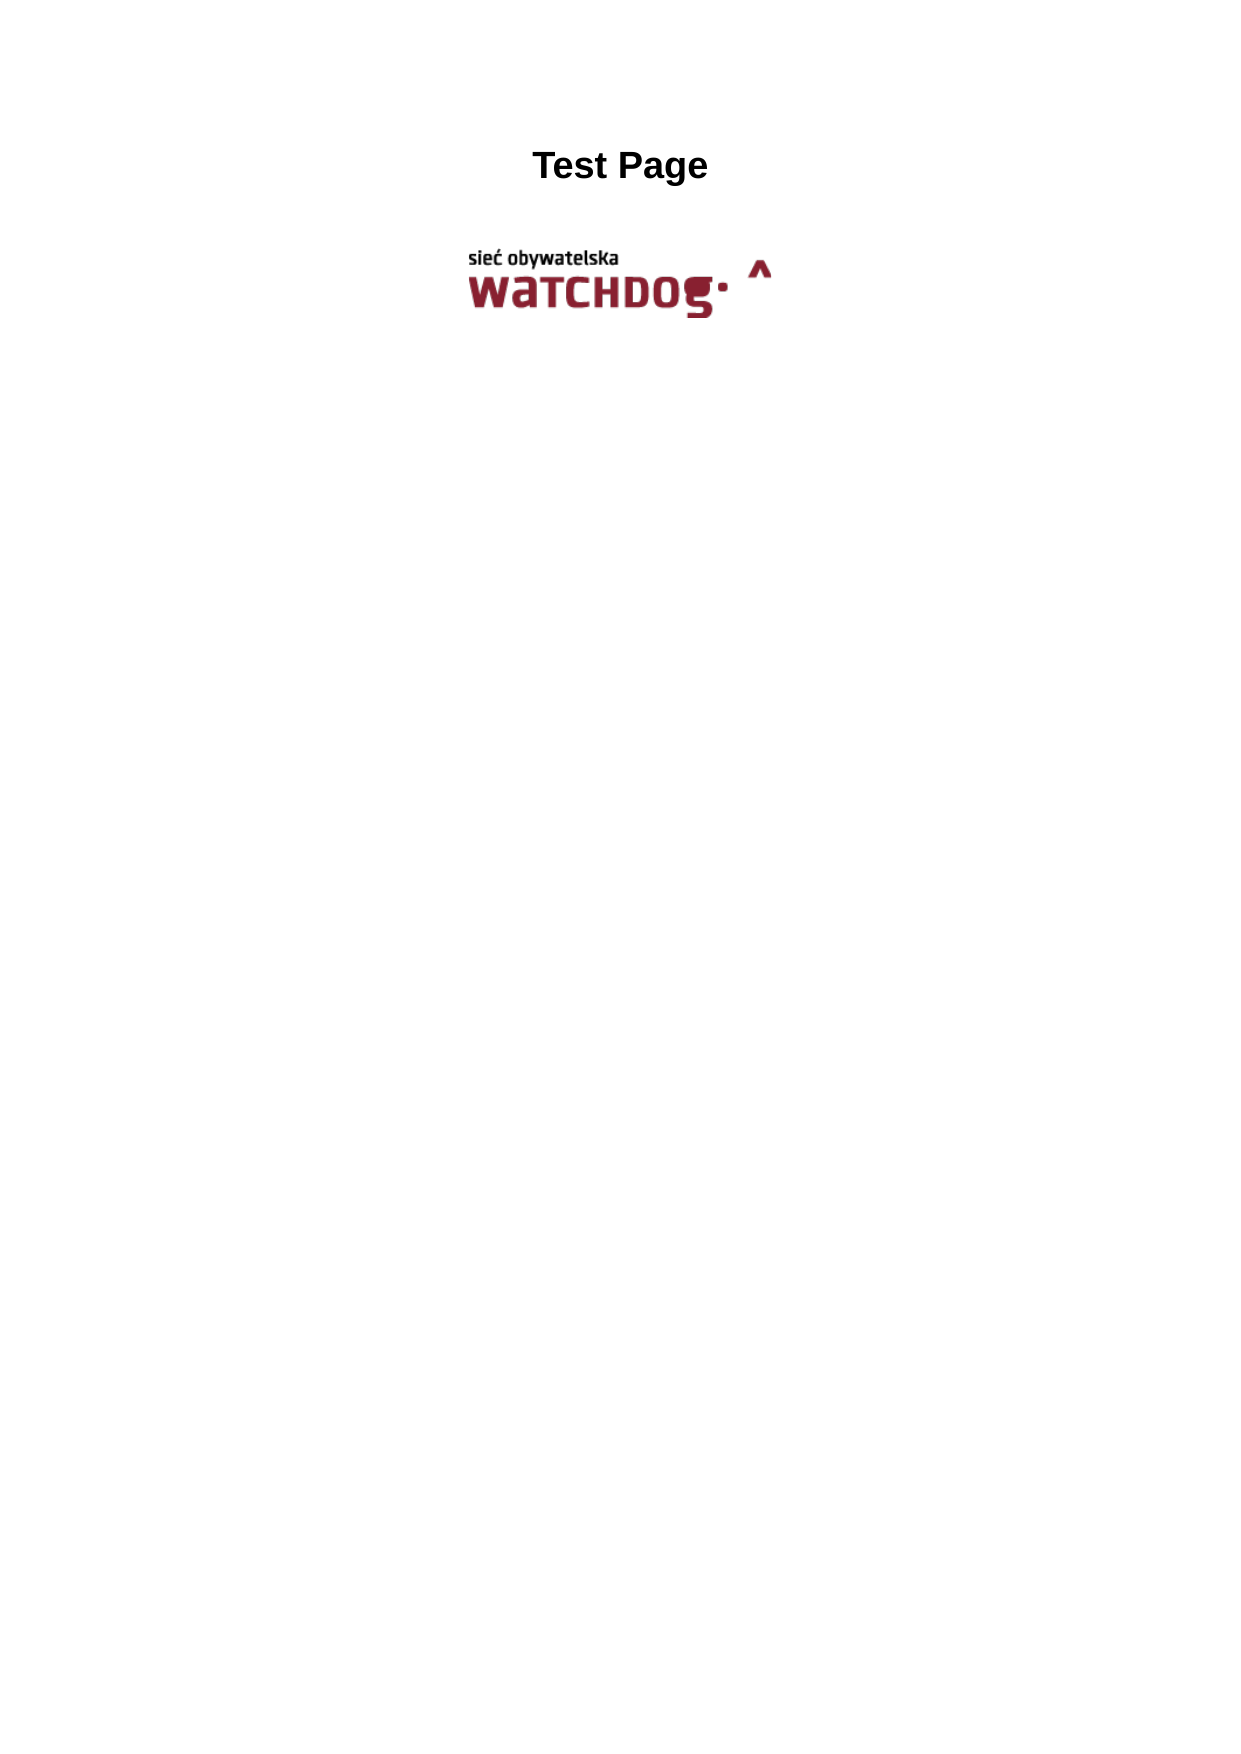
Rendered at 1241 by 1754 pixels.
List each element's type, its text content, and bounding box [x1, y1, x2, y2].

picture [468, 248, 772, 318]
subtitle Test Page [118, 143, 1122, 187]
